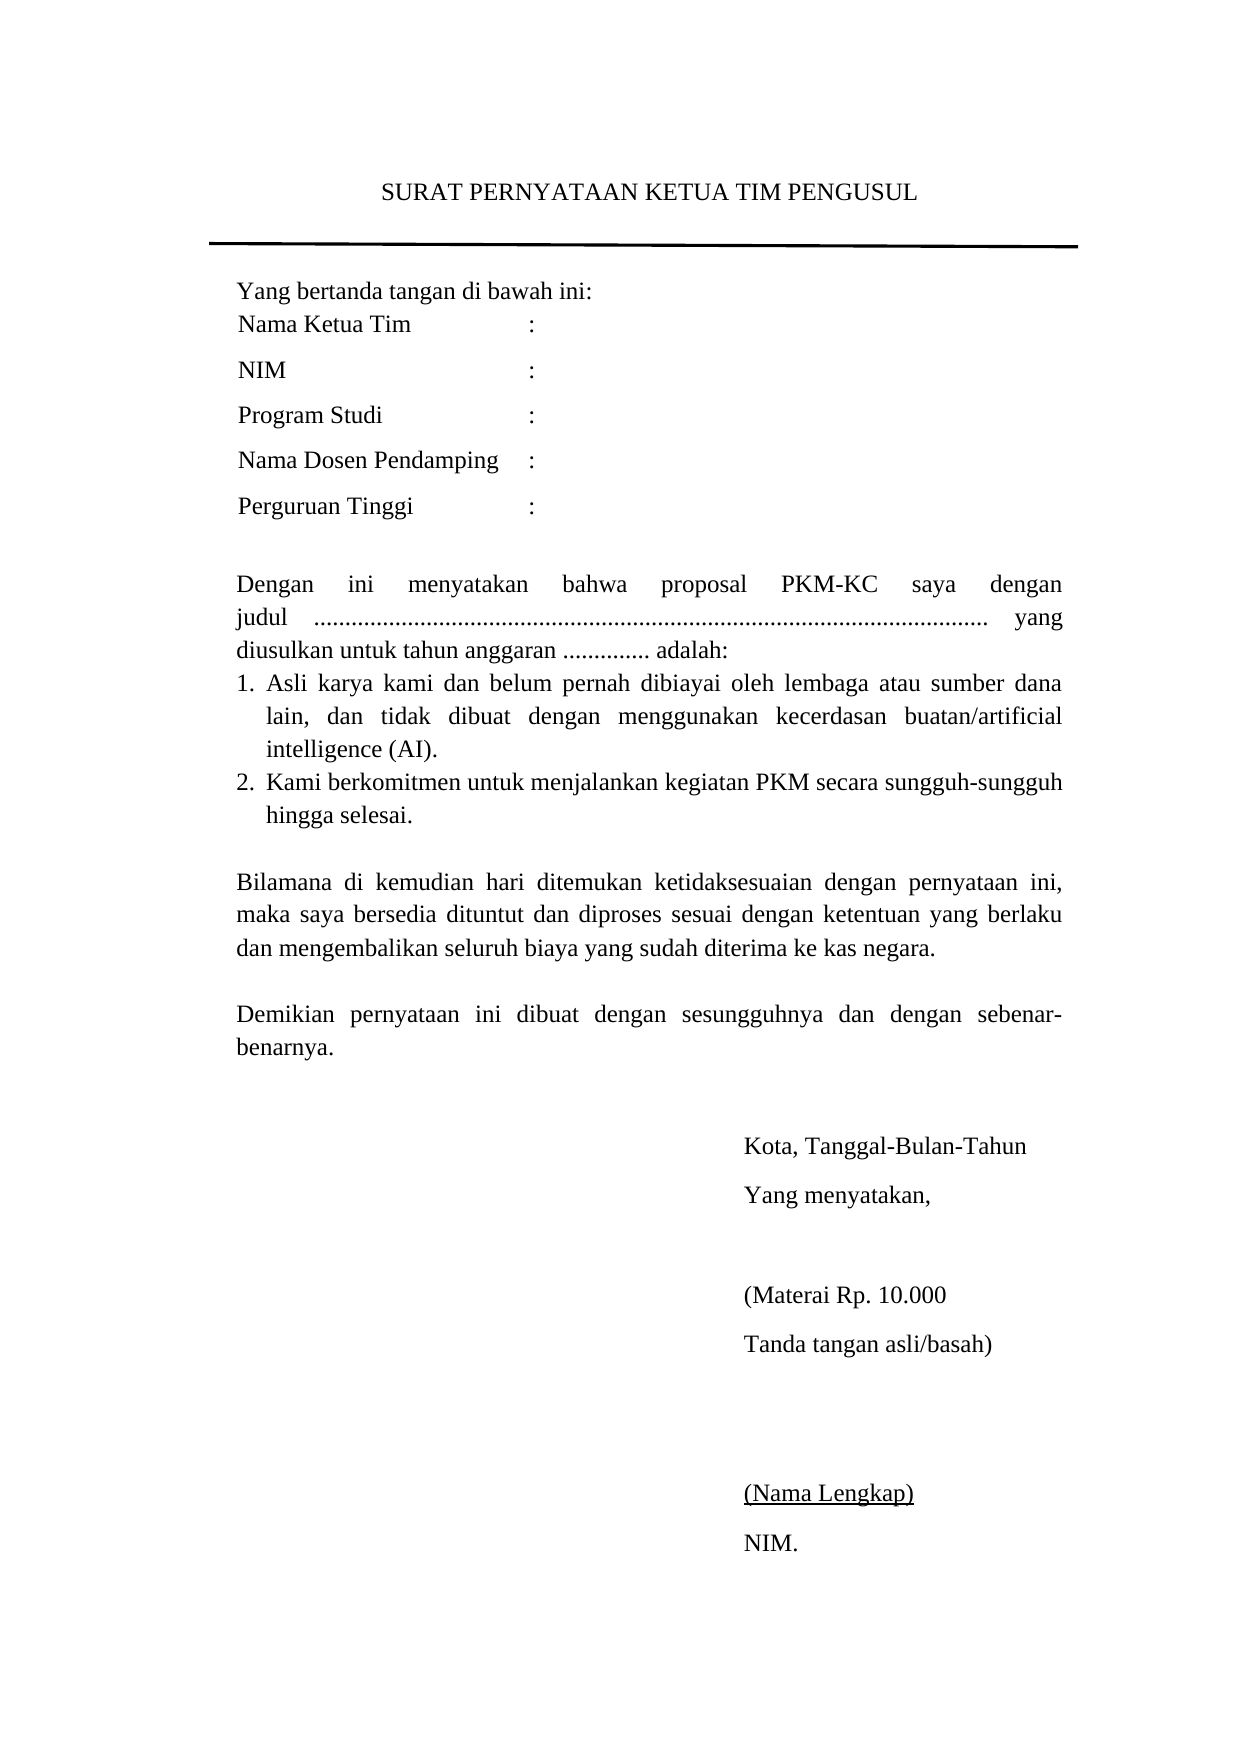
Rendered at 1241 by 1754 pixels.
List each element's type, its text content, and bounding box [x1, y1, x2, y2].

table_cell [546, 491, 1158, 536]
list Kami berkomitmen untuk menjalankan kegiatan PKM secara sungguh-sungguh hingga selesai. [236, 767, 1063, 829]
table_cell [546, 446, 1158, 491]
text Dengan ini menyatakan bahwa proposal PKM-KC saya dengan judul ............................................................................................................ yang diusulkan untuk tahun anggaran .............. adalah: [236, 569, 1063, 664]
table_cell : [517, 446, 546, 491]
text Demikian pernyataan ini dibuat dengan sesungguhnya dan dengan sebenar-benarnya. [236, 999, 1063, 1060]
table_header Nama Ketua Tim [226, 309, 517, 355]
table_cell NIM [226, 355, 517, 400]
table_header Kota, Tanggal-Bulan-Tahun Yang menyatakan, (Materai Rp. 10.000 Tanda tangan asli/basah) (Nama Lengkap) NIM. [733, 1131, 1062, 1574]
table_cell [546, 400, 1158, 446]
table_header [611, 1131, 732, 1574]
text SURAT PERNYATAAN KETUA TIM PENGUSUL [236, 177, 1063, 206]
text Bilamana di kemudian hari ditemukan ketidaksesuaian dengan pernyataan ini, maka saya bersedia dituntut dan diproses sesuai dengan ketentuan yang berlaku dan mengembalikan seluruh biaya yang sudah diterima ke kas negara. [236, 867, 1063, 961]
table_cell [546, 355, 1158, 400]
text Yang bertanda tangan di bawah ini: [236, 276, 1063, 305]
list Asli karya kami dan belum pernah dibiayai oleh lembaga atau sumber dana lain, dan tidak dibuat dengan menggunakan kecerdasan buatan/artificial intelligence (AI). [236, 668, 1063, 763]
table_cell : [517, 355, 546, 400]
table_cell Nama Dosen Pendamping [226, 446, 517, 491]
table_header : [517, 309, 546, 355]
table_header [236, 1131, 611, 1574]
table_cell Program Studi [226, 400, 517, 446]
table_cell : [517, 491, 546, 536]
table_cell : [517, 400, 546, 446]
table_cell Perguruan Tinggi [226, 491, 517, 536]
table_header [546, 309, 1158, 355]
